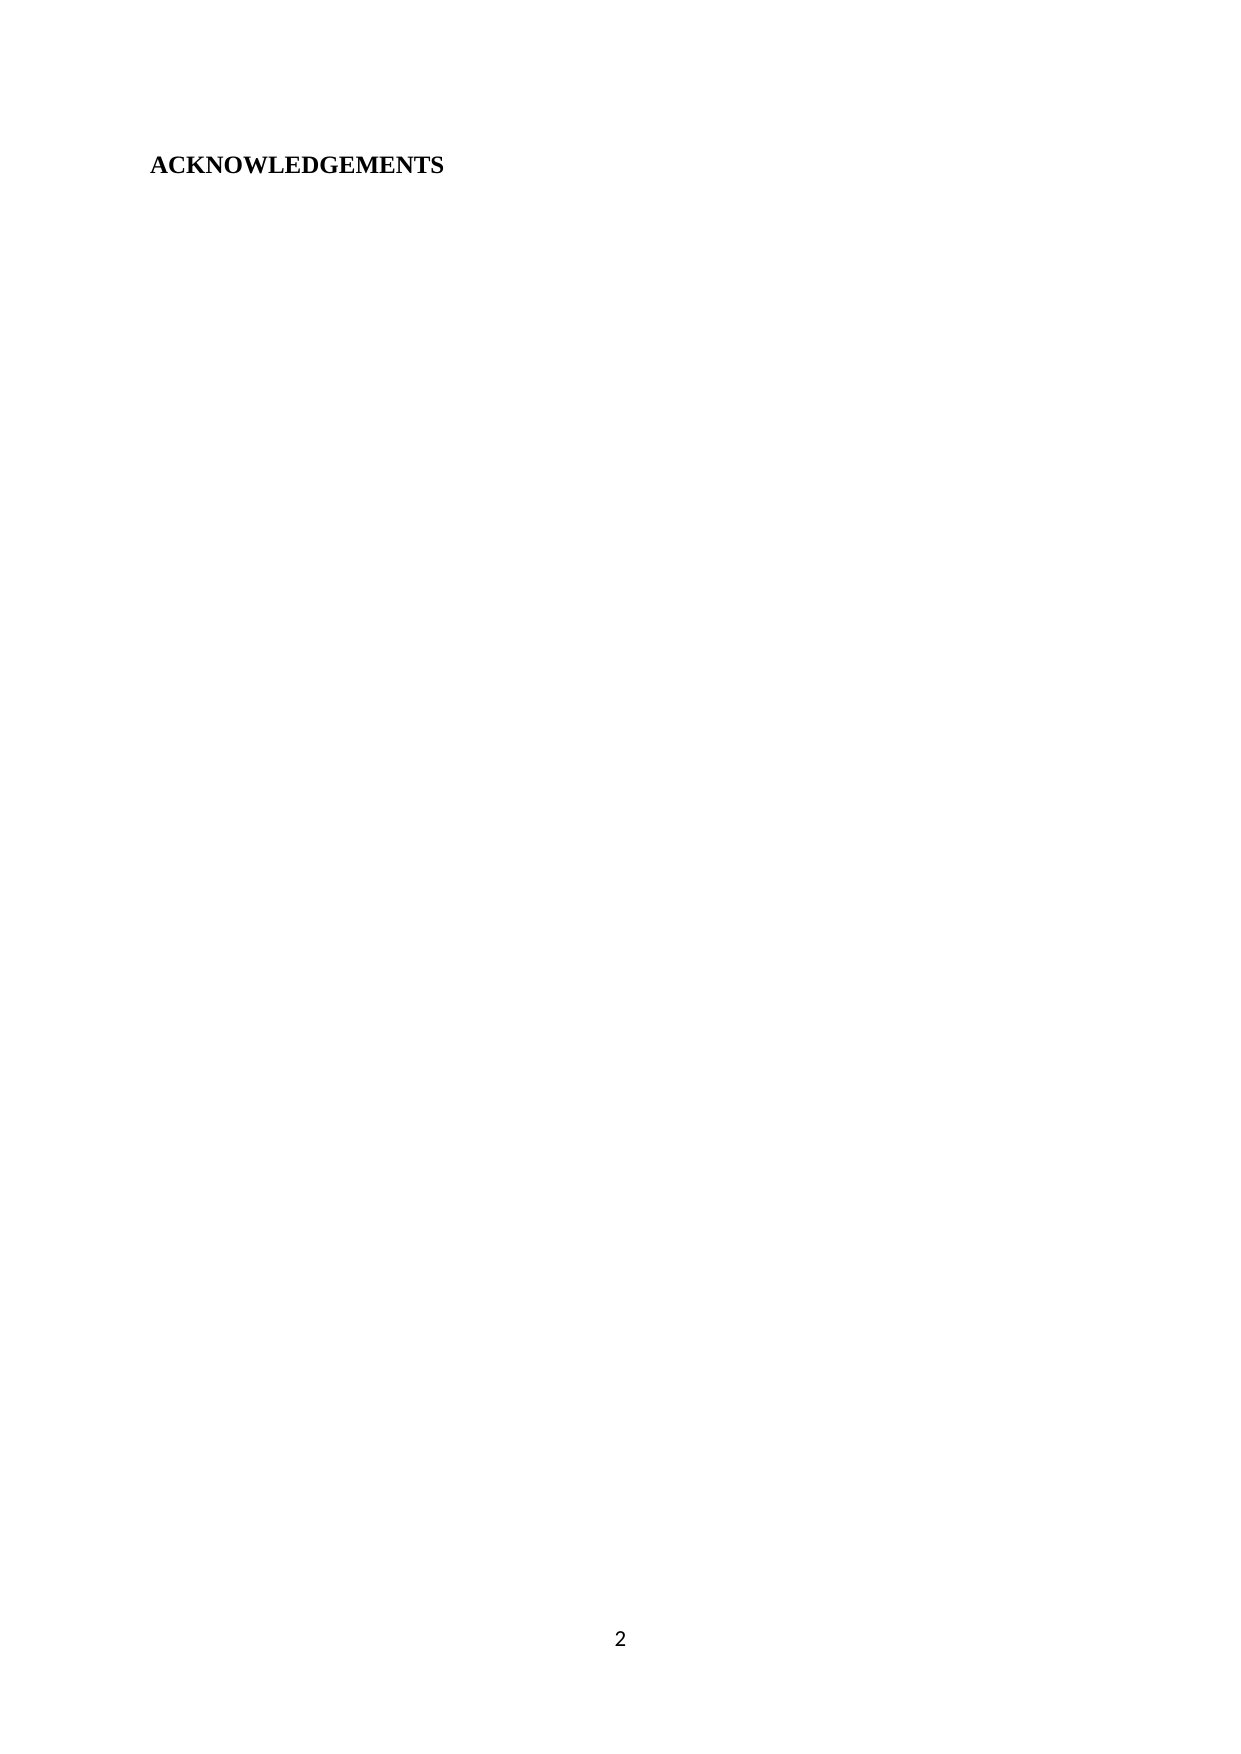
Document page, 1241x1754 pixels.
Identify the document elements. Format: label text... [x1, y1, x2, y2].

text ACKNOWLEDGEMENTS [150, 150, 1090, 179]
